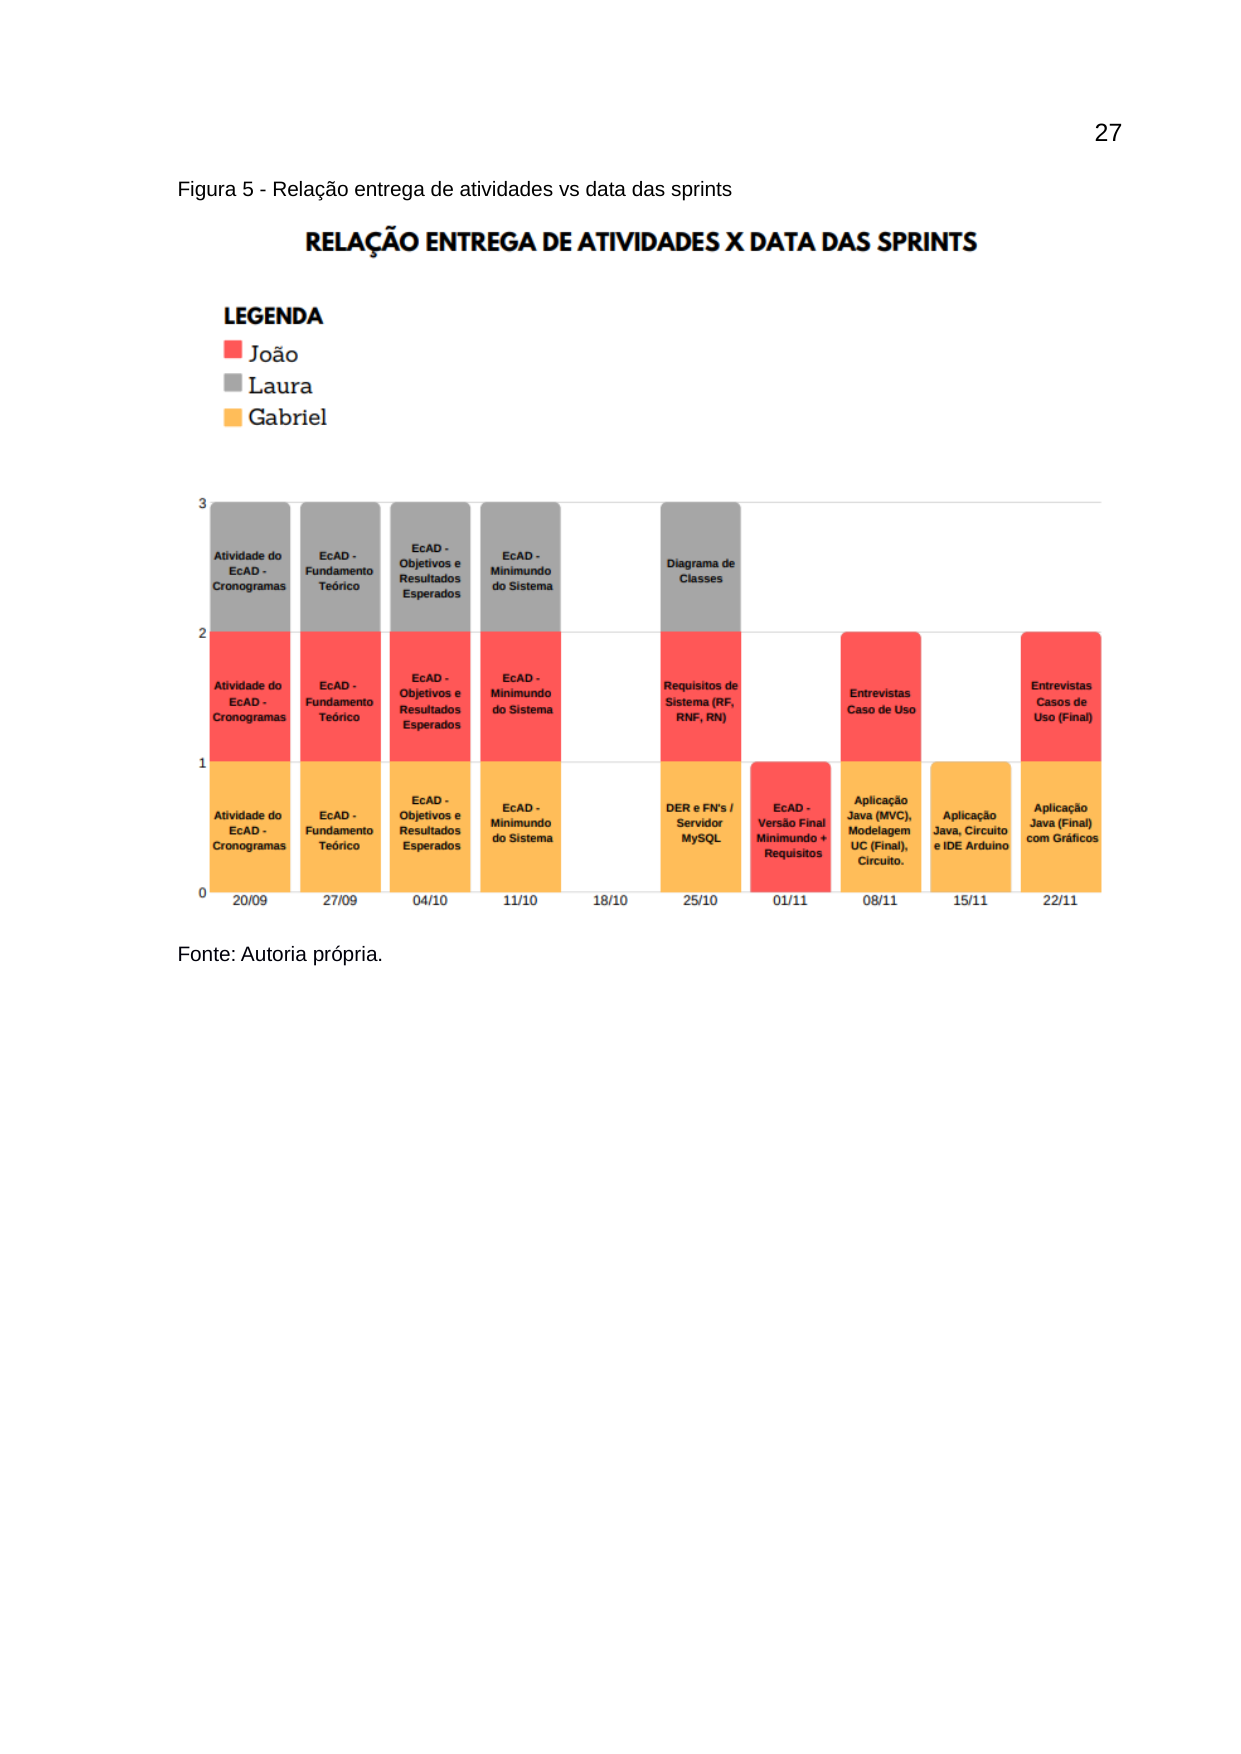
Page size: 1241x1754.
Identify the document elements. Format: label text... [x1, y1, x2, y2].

picture [177, 212, 1123, 919]
text Figura 5 - Relação entrega de atividades vs data das sprints [177, 176, 1122, 200]
text Fonte: Autoria própria. [177, 942, 1122, 966]
